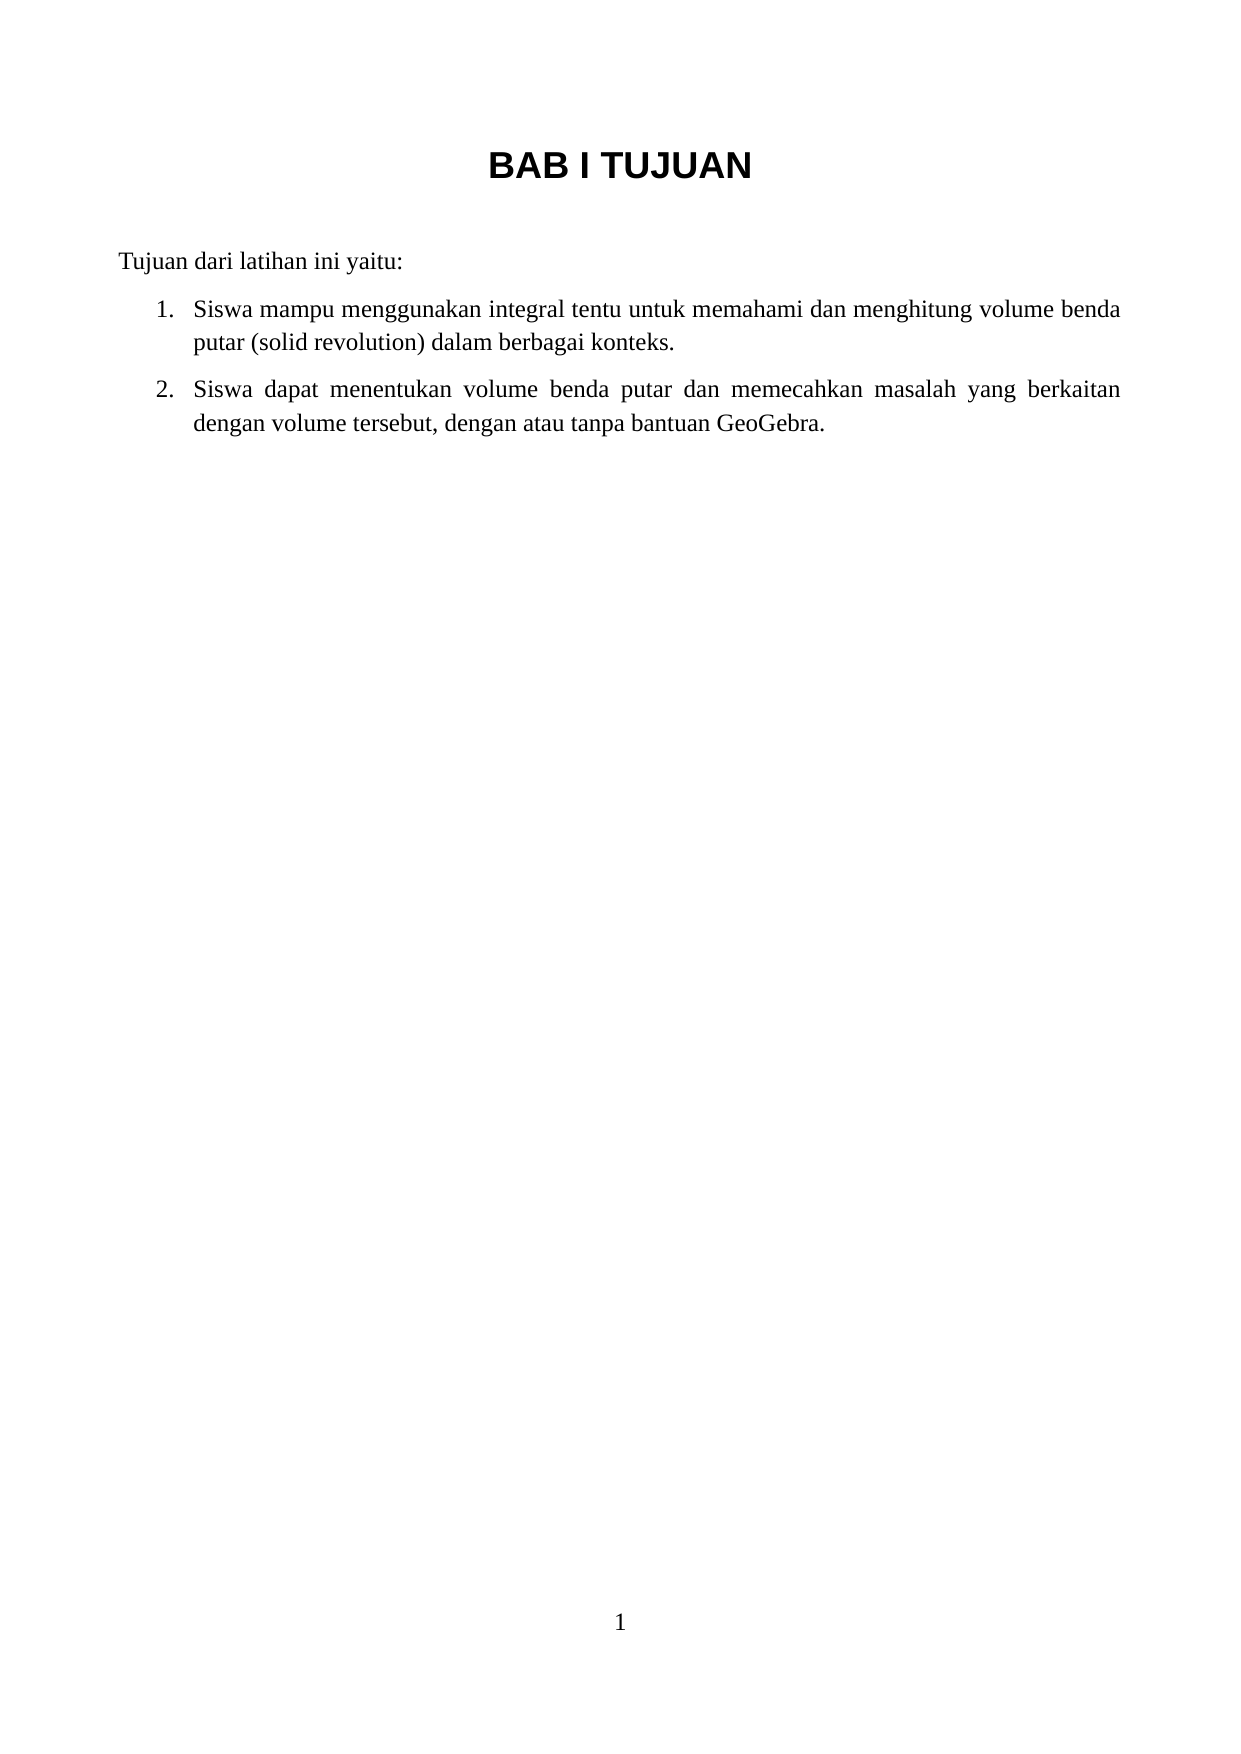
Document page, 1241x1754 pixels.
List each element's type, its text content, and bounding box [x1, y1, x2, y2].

list Siswa mampu menggunakan integral tentu untuk memahami dan menghitung volume benda putar (solid revolution) dalam berbagai konteks. [156, 294, 1122, 356]
subtitle BAB I TUJUAN [118, 143, 1122, 186]
list Siswa dapat menentukan volume benda putar dan memecahkan masalah yang berkaitan dengan volume tersebut, dengan atau tanpa bantuan GeoGebra. [156, 374, 1122, 436]
text Tujuan dari latihan ini yaitu: [118, 246, 1122, 275]
